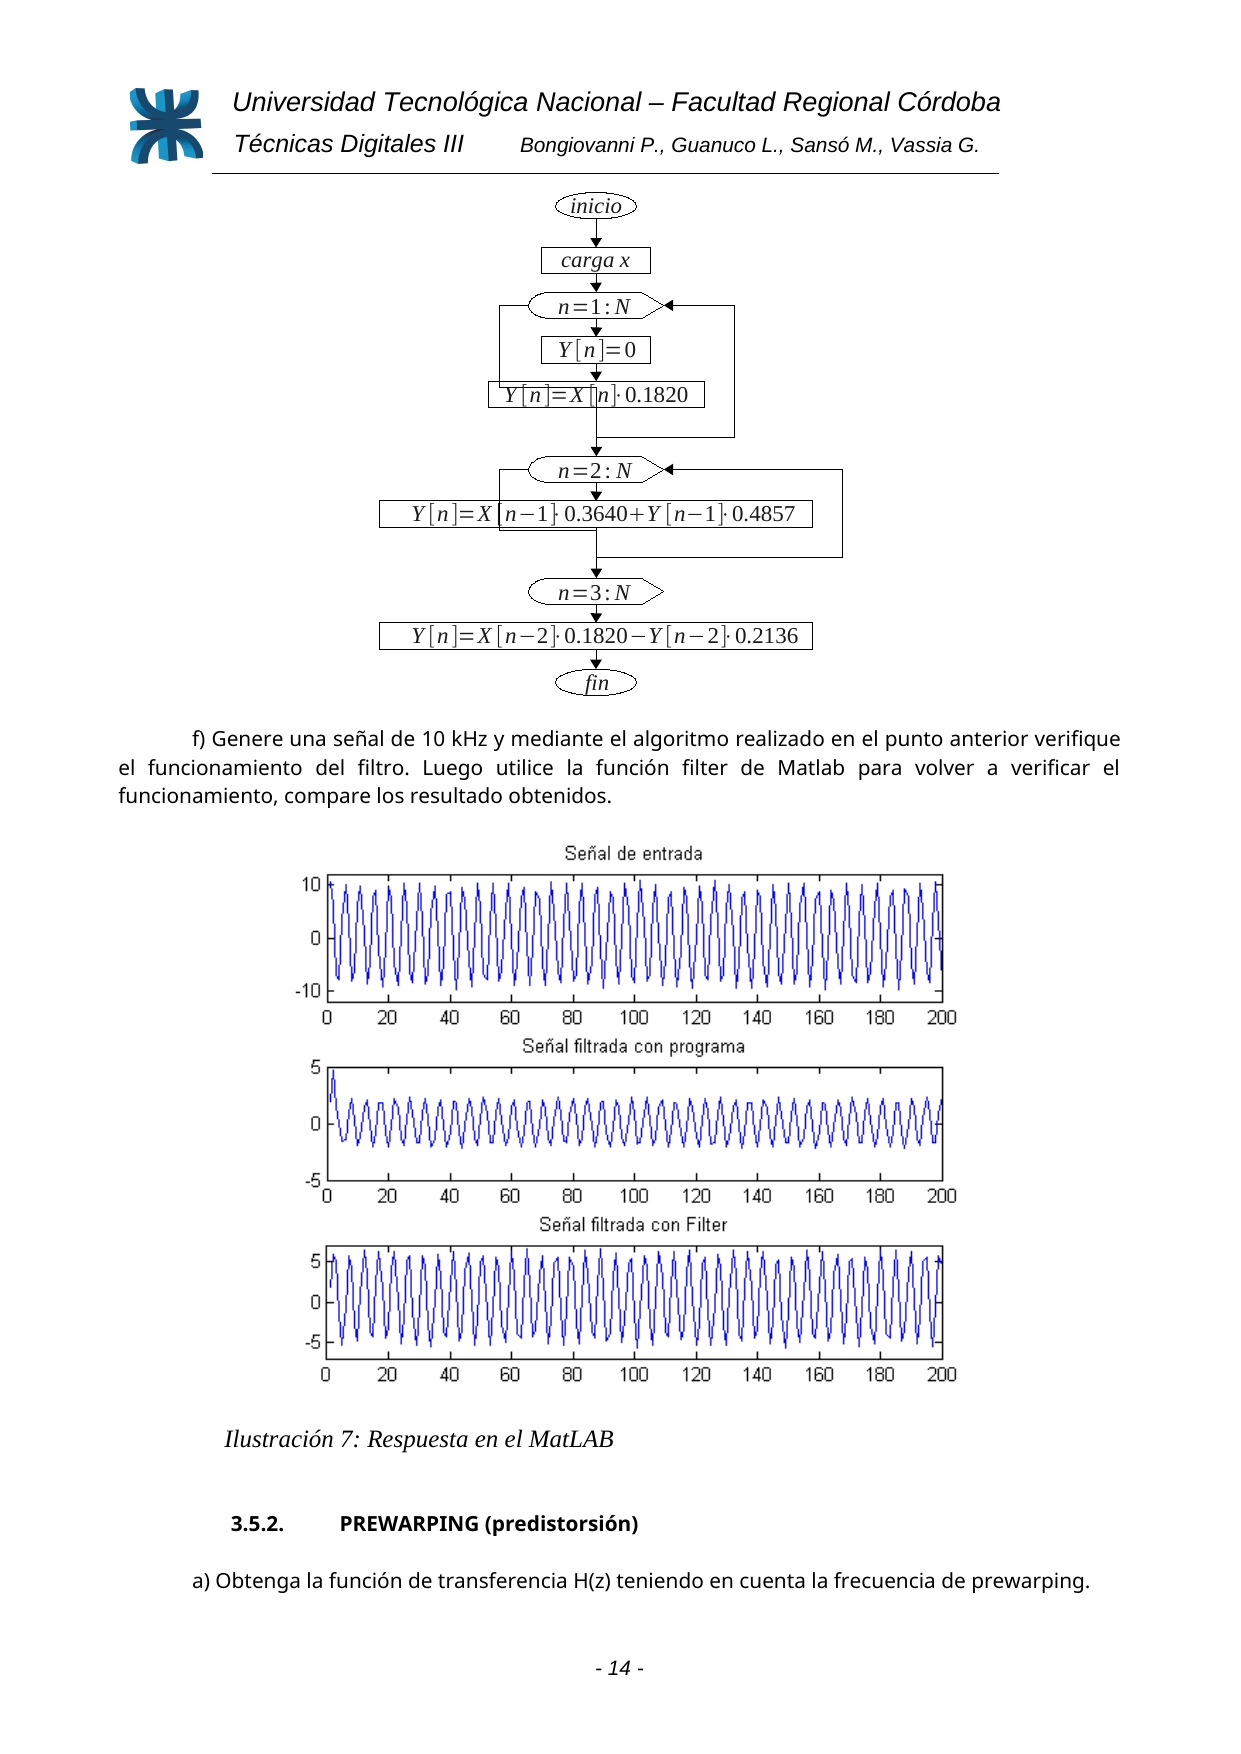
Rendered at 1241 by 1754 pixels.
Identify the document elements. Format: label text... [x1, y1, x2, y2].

text Ilustración 7: Respuesta en el MatLAB [224, 1424, 1016, 1452]
text a) Obtenga la función de transferencia H(z) teniendo en cuenta la frecuencia de prewarping. [118, 1566, 1122, 1595]
text f) Genere una señal de 10 kHz y mediante el algoritmo realizado en el punto anterior verifique el funcionamiento del filtro. Luego utilice la función filter de Matlab para volver a verificar el funcionamiento, compare los resultado obtenidos. [118, 724, 1122, 809]
picture [129, 88, 203, 164]
picture [224, 829, 1017, 1424]
list PREWARPING (predistorsión) [231, 1509, 1122, 1538]
